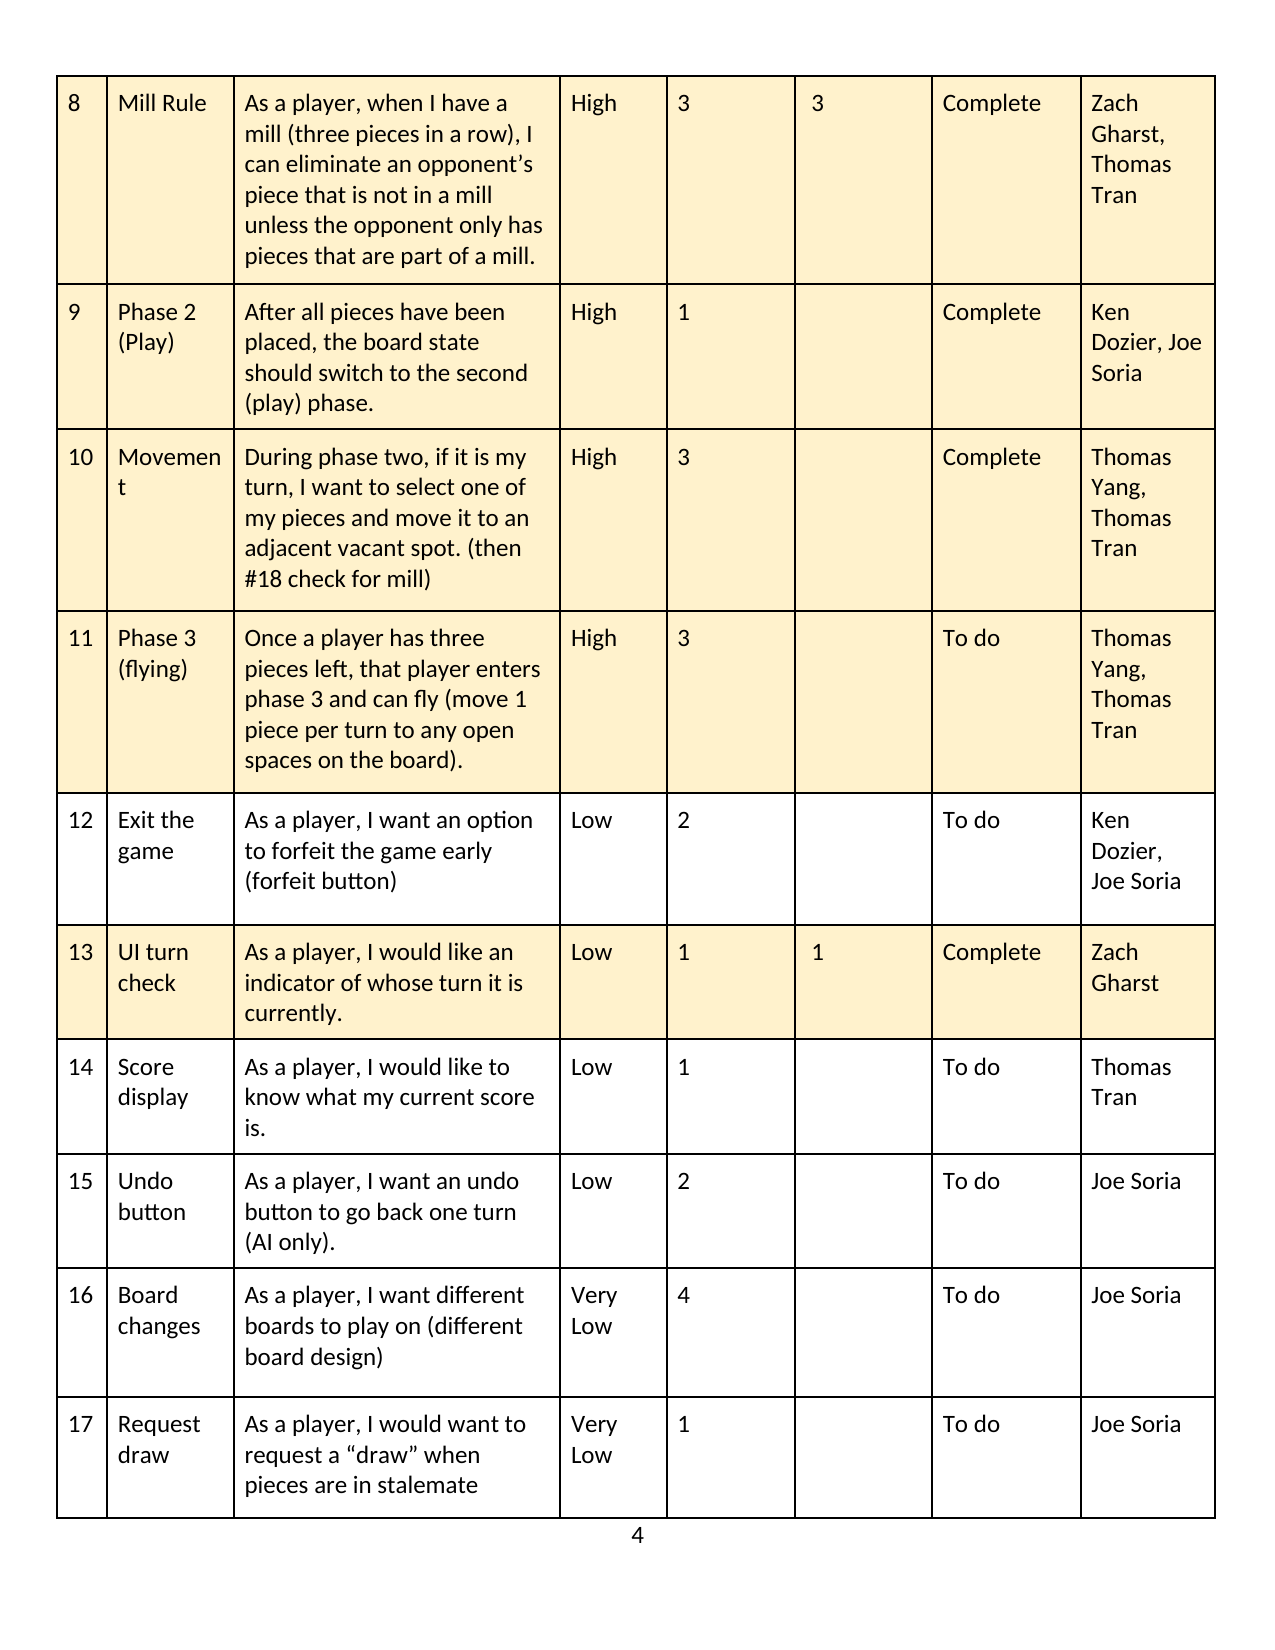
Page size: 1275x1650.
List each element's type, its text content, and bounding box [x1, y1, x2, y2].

table_cell Mill Rule [108, 77, 233, 283]
table_cell Low [561, 1155, 666, 1267]
table_cell [796, 794, 931, 924]
table_cell 10 [58, 430, 106, 610]
table_cell Ken Dozier, Joe Soria [1082, 285, 1214, 428]
table_cell Low [561, 794, 666, 924]
table_cell 3 [668, 77, 794, 283]
table_cell Once a player has three pieces left, that player enters phase 3 and can fly (move 1 piece per turn to any open spaces on the board). [235, 612, 559, 792]
table_cell As a player, I want different boards to play on (different board design) [235, 1269, 559, 1396]
table_cell 17 [58, 1398, 106, 1517]
table_cell 4 [668, 1269, 794, 1396]
table_cell High [561, 77, 666, 283]
table_cell 11 [58, 612, 106, 792]
table_cell Complete [933, 285, 1080, 428]
table_cell 16 [58, 1269, 106, 1396]
table_cell To do [933, 612, 1080, 792]
table_cell 3 [668, 430, 794, 610]
table_cell 3 [796, 77, 931, 283]
table_cell Undo button [108, 1155, 233, 1267]
table_cell To do [933, 1269, 1080, 1396]
table_cell 8 [58, 77, 106, 283]
table_cell Very Low [561, 1269, 666, 1396]
table_cell 1 [668, 1398, 794, 1517]
table_cell As a player, I want an undo button to go back one turn (AI only). [235, 1155, 559, 1267]
table_cell 12 [58, 794, 106, 924]
table_cell As a player, I would want to request a “draw” when pieces are in stalemate [235, 1398, 559, 1517]
table_cell [796, 1398, 931, 1517]
table_cell Complete [933, 77, 1080, 283]
table_cell Joe Soria [1082, 1398, 1214, 1517]
table_cell Zach Gharst, Thomas Tran [1082, 77, 1214, 283]
table_cell To do [933, 1040, 1080, 1153]
table_cell Score display [108, 1040, 233, 1153]
table_cell As a player, I would like to know what my current score is. [235, 1040, 559, 1153]
table_cell Thomas Yang, Thomas Tran [1082, 612, 1214, 792]
table_cell High [561, 430, 666, 610]
table_cell Zach Gharst [1082, 926, 1214, 1038]
table_cell 2 [668, 794, 794, 924]
table_cell Joe Soria [1082, 1155, 1214, 1267]
table_cell Very Low [561, 1398, 666, 1517]
table_cell 15 [58, 1155, 106, 1267]
table_cell Request draw [108, 1398, 233, 1517]
table_cell Complete [933, 430, 1080, 610]
table_cell 1 [668, 1040, 794, 1153]
table_cell To do [933, 1398, 1080, 1517]
table_cell As a player, when I have a mill (three pieces in a row), I can eliminate an opponent’s piece that is not in a mill unless the opponent only has pieces that are part of a mill. [235, 77, 559, 283]
table_cell 1 [668, 285, 794, 428]
table_cell 13 [58, 926, 106, 1038]
table_cell 1 [796, 926, 931, 1038]
table_cell 14 [58, 1040, 106, 1153]
table_cell Complete [933, 926, 1080, 1038]
table_cell During phase two, if it is my turn, I want to select one of my pieces and move it to an adjacent vacant spot. (then #18 check for mill) [235, 430, 559, 610]
table_cell To do [933, 794, 1080, 924]
table_cell Thomas Yang, Thomas Tran [1082, 430, 1214, 610]
table_cell Exit the game [108, 794, 233, 924]
table_cell 3 [668, 612, 794, 792]
table_cell High [561, 285, 666, 428]
table_cell After all pieces have been placed, the board state should switch to the second (play) phase. [235, 285, 559, 428]
table_cell [796, 612, 931, 792]
table_cell Ken Dozier, Joe Soria [1082, 794, 1214, 924]
table_cell To do [933, 1155, 1080, 1267]
table_cell 1 [668, 926, 794, 1038]
table_cell Low [561, 926, 666, 1038]
table_cell Movement [108, 430, 233, 610]
table_cell [796, 1040, 931, 1153]
table_cell [796, 285, 931, 428]
table_cell Thomas Tran [1082, 1040, 1214, 1153]
table_cell Board changes [108, 1269, 233, 1396]
table_cell As a player, I want an option to forfeit the game early (forfeit button) [235, 794, 559, 924]
table_cell [796, 1269, 931, 1396]
table_cell As a player, I would like an indicator of whose turn it is currently. [235, 926, 559, 1038]
table_cell Phase 3 (flying) [108, 612, 233, 792]
table_cell 2 [668, 1155, 794, 1267]
table_cell High [561, 612, 666, 792]
table_cell Phase 2 (Play) [108, 285, 233, 428]
table_cell [796, 430, 931, 610]
table_cell Joe Soria [1082, 1269, 1214, 1396]
table_cell 9 [58, 285, 106, 428]
table_cell Low [561, 1040, 666, 1153]
table_cell [796, 1155, 931, 1267]
table_cell UI turn check [108, 926, 233, 1038]
